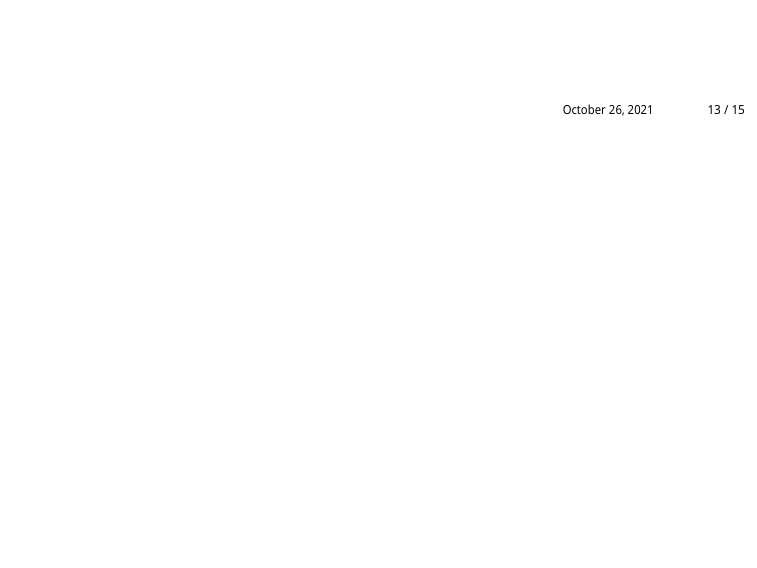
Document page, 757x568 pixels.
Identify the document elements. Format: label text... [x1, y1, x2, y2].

text Shriya B Vikram V Vyshali S (SSNCE) October 26, 2021 13 / 15 [16, 101, 756, 118]
